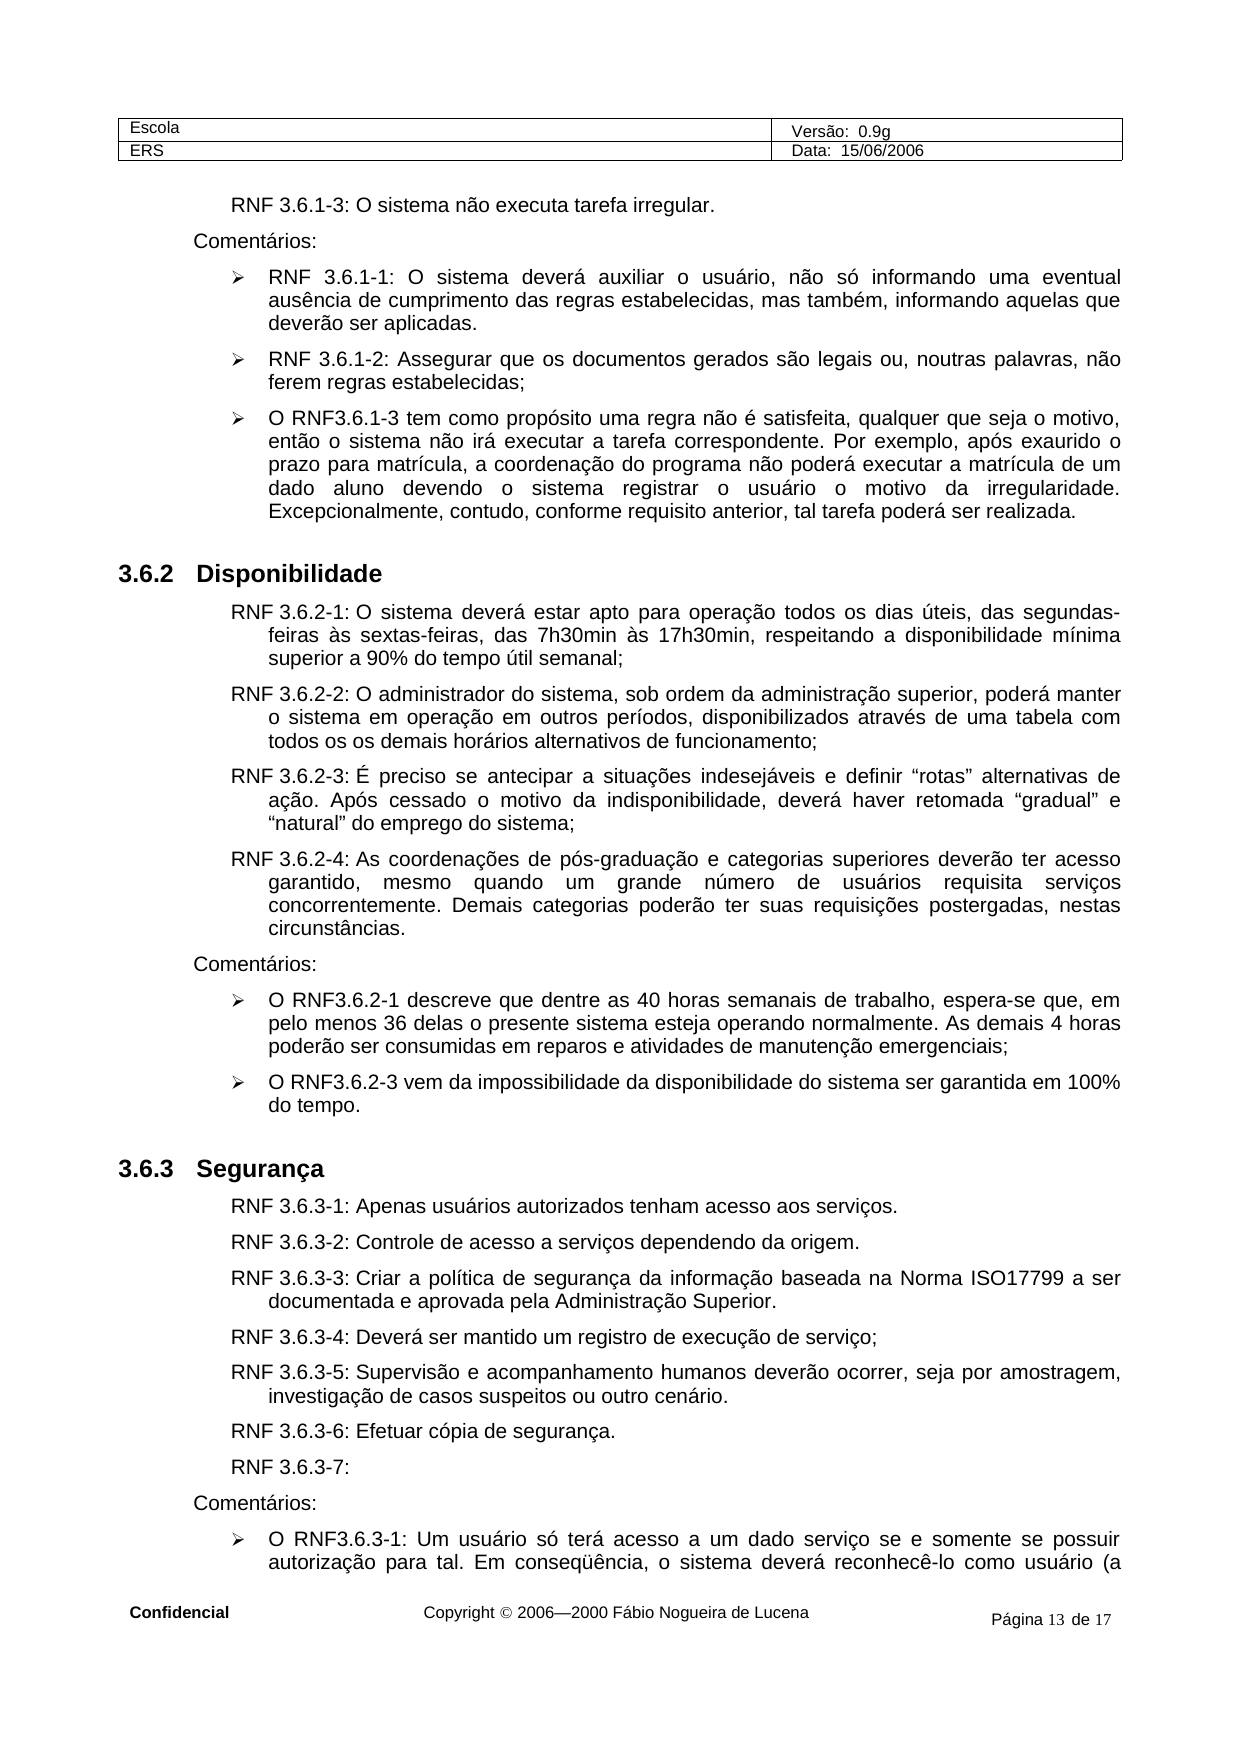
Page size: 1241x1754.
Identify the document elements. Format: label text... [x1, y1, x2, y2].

subtitle Disponibilidade [118, 560, 1122, 588]
list RNF 3.6.1-1: O sistema deverá auxiliar o usuário, não só informando uma eventual ausência de cumprimento das regras estabelecidas, mas também, informando aquelas que deverão ser aplicadas. [231, 265, 1122, 335]
list Controle de acesso a serviços dependendo da origem. [231, 1231, 1122, 1254]
list Efetuar cópia de segurança. [231, 1420, 1122, 1443]
subtitle Segurança [118, 1154, 1122, 1182]
text Comentários: [193, 1491, 1122, 1514]
list O sistema não executa tarefa irregular. [231, 194, 1122, 217]
list O administrador do sistema, sob ordem da administração superior, poderá manter o sistema em operação em outros períodos, disponibilizados através de uma tabela com todos os os demais horários alternativos de funcionamento; [231, 683, 1122, 752]
list O RNF3.6.3-1: Um usuário só terá acesso a um dado serviço se e somente se possuir autorização para tal. Em conseqüência, o sistema deverá reconhecê-lo como usuário (a [231, 1527, 1122, 1573]
list Deverá ser mantido um registro de execução de serviço; [231, 1325, 1122, 1348]
list O RNF3.6.2-3 vem da impossibilidade da disponibilidade do sistema ser garantida em 100% do tempo. [231, 1070, 1122, 1117]
text Comentários: [193, 952, 1122, 976]
list O sistema deverá estar apto para operação todos os dias úteis, das segundas-feiras às sextas-feiras, das 7h30min às 17h30min, respeitando a disponibilidade mínima superior a 90% do tempo útil semanal; [231, 601, 1122, 670]
list Supervisão e acompanhamento humanos deverão ocorrer, seja por amostragem, investigação de casos suspeitos ou outro cenário. [231, 1361, 1122, 1407]
list Criar a política de segurança da informação baseada na Norma ISO17799 a ser documentada e aprovada pela Administração Superior. [231, 1266, 1122, 1313]
list RNF 3.6.1-2: Assegurar que os documentos gerados são legais ou, noutras palavras, não ferem regras estabelecidas; [231, 347, 1122, 394]
list O RNF3.6.2-1 descreve que dentre as 40 horas semanais de trabalho, espera-se que, em pelo menos 36 delas o presente sistema esteja operando normalmente. As demais 4 horas poderão ser consumidas em reparos e atividades de manutenção emergenciais; [231, 988, 1122, 1058]
list O RNF3.6.1-3 tem como propósito uma regra não é satisfeita, qualquer que seja o motivo, então o sistema não irá executar a tarefa correspondente. Por exemplo, após exaurido o prazo para matrícula, a coordenação do programa não poderá executar a matrícula de um dado aluno devendo o sistema registrar o usuário o motivo da irregularidade. Excepcionalmente, contudo, conforme requisito anterior, tal tarefa poderá ser realizada. [231, 406, 1122, 523]
text Comentários: [193, 229, 1122, 253]
list Apenas usuários autorizados tenham acesso aos serviços. [231, 1195, 1122, 1218]
list É preciso se antecipar a situações indesejáveis e definir “rotas” alternativas de ação. Após cessado o motivo da indisponibilidade, deverá haver retomada “gradual” e “natural” do emprego do sistema; [231, 765, 1122, 834]
list As coordenações de pós-graduação e categorias superiores deverão ter acesso garantido, mesmo quando um grande número de usuários requisita serviços concorrentemente. Demais categorias poderão ter suas requisições postergadas, nestas circunstâncias. [231, 847, 1122, 940]
